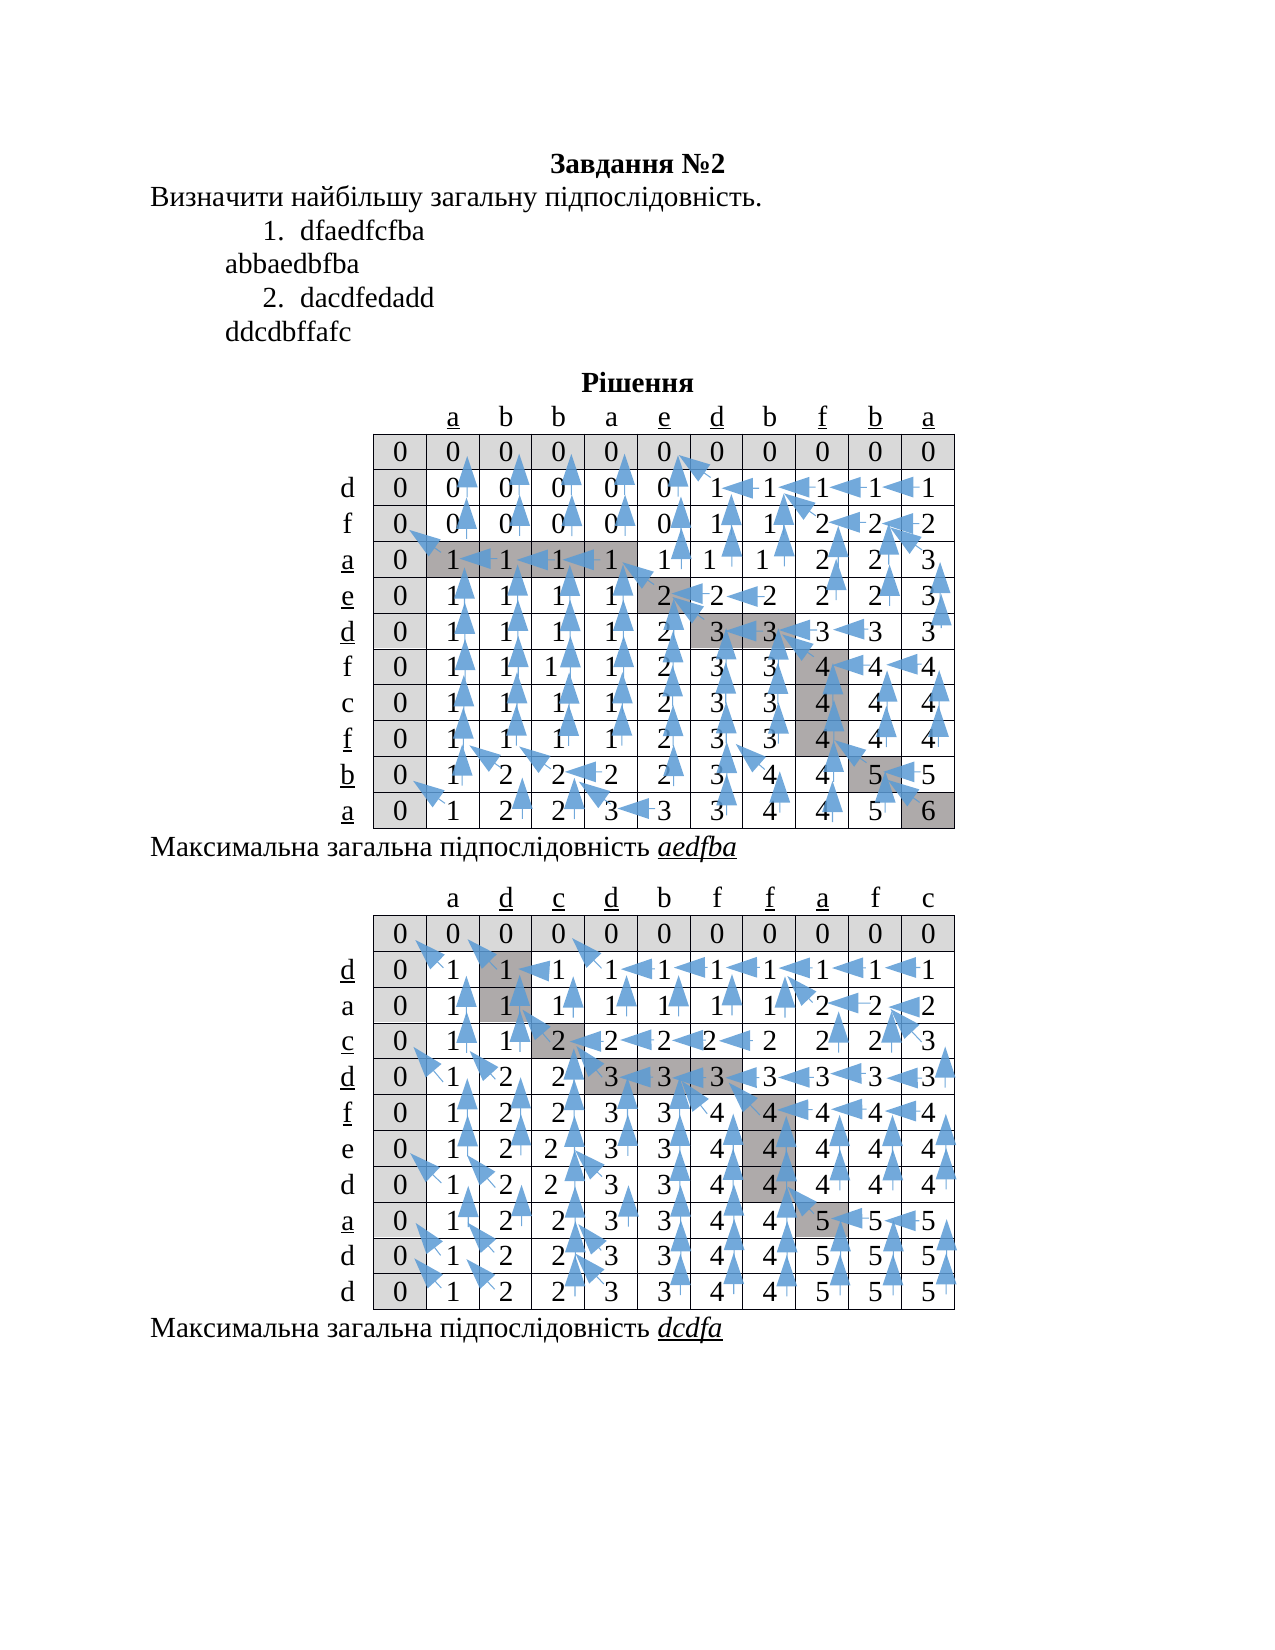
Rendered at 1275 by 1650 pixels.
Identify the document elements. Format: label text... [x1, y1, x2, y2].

table_cell [776, 1239, 795, 1255]
table_header e [638, 399, 690, 433]
table_cell [691, 583, 710, 613]
table_cell [743, 1067, 760, 1089]
table_cell [882, 1167, 901, 1191]
table_cell 3 [902, 1024, 954, 1058]
table_cell [576, 1182, 584, 1202]
table_cell [480, 748, 501, 756]
table_cell [882, 670, 892, 684]
table_cell [619, 1071, 637, 1094]
table_cell [585, 1051, 596, 1058]
table_cell 1 [427, 1024, 479, 1058]
table_cell [849, 1063, 866, 1084]
table_cell [733, 526, 742, 541]
table_cell [321, 915, 373, 951]
list dacdfedadd [262, 280, 1125, 314]
table_cell [894, 1147, 901, 1166]
table_cell [427, 1239, 443, 1256]
table_header [461, 567, 468, 577]
table_cell [532, 549, 555, 571]
table_cell 2 [585, 757, 637, 792]
table_cell 3 [902, 542, 954, 577]
table_cell 0 [796, 916, 848, 951]
table_cell [829, 1131, 848, 1149]
table_cell 0 [480, 470, 519, 505]
table_cell 2 [480, 1239, 531, 1273]
table_cell [796, 1203, 816, 1217]
table_cell [618, 601, 628, 613]
table_cell 0 [374, 1203, 426, 1237]
table_cell d [321, 1058, 373, 1094]
table_cell [507, 721, 527, 746]
table_cell 4 [849, 1095, 901, 1130]
table_header 1 [480, 1274, 496, 1290]
table_cell 2 [849, 542, 889, 577]
table_cell [902, 957, 921, 978]
table_cell b [321, 756, 373, 792]
table_cell 2 [691, 1024, 742, 1058]
table_cell 1 [427, 1131, 471, 1166]
table_cell 1 [427, 793, 479, 828]
table_cell 1 [532, 650, 569, 684]
table_cell 4 [796, 721, 833, 756]
table_cell 0 [532, 470, 571, 505]
text Рішення [150, 365, 1125, 399]
table_cell 3 [849, 614, 901, 648]
table_cell 1 [480, 685, 516, 720]
table_cell 2 [902, 988, 954, 1022]
table_cell [670, 542, 690, 570]
table_cell 4 [691, 1167, 732, 1202]
table_header [418, 542, 426, 553]
table_cell 4 [796, 650, 848, 684]
table_cell 2 [585, 1024, 637, 1058]
table_cell 0 [374, 650, 426, 684]
table_cell 4 [743, 1131, 785, 1166]
table_cell 5 [796, 1203, 848, 1237]
table_cell [886, 659, 901, 670]
table_cell [828, 1024, 848, 1053]
table_cell 3 [585, 1274, 637, 1309]
table_cell 4 [902, 1167, 954, 1202]
table_cell [781, 976, 789, 987]
table_cell [469, 1050, 479, 1058]
table_cell 2 [796, 988, 848, 1022]
table_cell [723, 1274, 742, 1295]
table_header 16 [676, 529, 686, 541]
table_cell 0 [374, 1274, 426, 1309]
table_cell 4 [743, 1274, 795, 1309]
table_cell 4 [796, 685, 832, 720]
table_cell [682, 1217, 690, 1237]
table_cell 3 [772, 660, 777, 668]
table_cell [669, 1095, 690, 1114]
table_cell [780, 1257, 793, 1273]
table_cell 0 [374, 542, 426, 577]
table_cell [841, 1147, 848, 1166]
table_cell [827, 996, 848, 1010]
table_cell 4 [902, 1095, 954, 1130]
table_cell [902, 476, 920, 498]
table_cell [879, 542, 900, 577]
table_cell [480, 1059, 499, 1082]
table_cell [613, 721, 633, 746]
table_cell 2 [532, 1059, 573, 1094]
table_cell [720, 776, 733, 792]
table_cell [778, 962, 795, 974]
table_cell 5 [849, 1274, 901, 1309]
table_cell 2 [849, 1024, 901, 1058]
table_cell 1 [427, 988, 465, 1022]
table_cell 2 [691, 578, 742, 613]
table_cell [727, 685, 742, 720]
table_cell 0 [427, 506, 479, 541]
table_header d [690, 399, 743, 433]
table_cell 1 [638, 542, 690, 577]
table_header 16 [828, 515, 848, 541]
table_cell 0 [374, 470, 426, 505]
table_cell 0 [374, 1059, 426, 1094]
table_cell [796, 1099, 813, 1121]
table_cell 0 [480, 916, 531, 951]
table_cell [669, 745, 678, 756]
table_cell [475, 1203, 479, 1215]
table_cell [622, 1185, 635, 1202]
table_header c [532, 880, 584, 915]
table_cell [736, 506, 742, 522]
table_header 16 [849, 511, 867, 533]
table_cell 2 [532, 1095, 573, 1130]
table_cell [781, 1223, 793, 1237]
table_cell 0 [374, 757, 426, 792]
table_cell [723, 1239, 742, 1253]
table_cell [466, 614, 479, 648]
table_cell [564, 765, 584, 779]
table_cell [849, 476, 867, 498]
table_cell [575, 1080, 584, 1094]
table_cell 2 [638, 614, 673, 648]
table_cell [569, 1036, 584, 1047]
table_cell [691, 1067, 707, 1089]
table_cell [935, 1167, 954, 1190]
table_cell [522, 1109, 531, 1130]
table_cell [834, 757, 848, 792]
table_cell [935, 561, 946, 577]
table_header b [743, 399, 796, 433]
table_cell [773, 542, 795, 567]
table_cell [777, 1103, 795, 1116]
table_cell 3 [849, 1059, 901, 1094]
table_cell [902, 996, 920, 1018]
table_header 1 [585, 944, 598, 951]
table_cell [829, 1274, 848, 1296]
table_header c [901, 880, 954, 915]
table_cell 4 [691, 1203, 733, 1237]
table_cell 5 [849, 757, 901, 792]
table_cell 3 [585, 1203, 637, 1237]
table_cell [835, 1011, 843, 1022]
table_cell 4 [743, 1167, 786, 1202]
table_cell 4 [902, 1131, 945, 1166]
table_cell [585, 1258, 605, 1273]
table_cell 0 [638, 470, 690, 505]
table_cell 1 [427, 650, 464, 684]
table_cell 3 [691, 1059, 742, 1094]
table_cell 2 [796, 506, 848, 541]
table_cell 2 [743, 1024, 795, 1058]
table_cell [796, 988, 817, 1006]
table_cell [942, 578, 954, 613]
table_cell 0 [585, 435, 637, 469]
table_cell [519, 650, 531, 684]
table_cell [902, 653, 922, 675]
table_cell 2 [532, 1131, 573, 1166]
table_cell [465, 685, 479, 720]
table_cell 0 [480, 435, 531, 469]
table_cell 1 [427, 578, 463, 613]
table_cell [940, 1150, 953, 1166]
table_cell 1 [585, 952, 637, 987]
table_cell [934, 670, 944, 684]
table_cell 2 [532, 1167, 574, 1202]
table_header [620, 963, 637, 975]
table_header 1 [427, 1274, 444, 1289]
table_cell [576, 1218, 584, 1226]
table_cell 0 [374, 952, 426, 987]
table_cell d [321, 951, 373, 987]
table_cell [454, 685, 475, 709]
table_cell [774, 988, 795, 1018]
table_cell 2 [638, 685, 672, 720]
table_cell 0 [374, 1239, 426, 1273]
table_cell [571, 614, 584, 648]
table_cell 1 [638, 988, 690, 1022]
table_cell [902, 542, 923, 554]
table_cell 2 [638, 721, 672, 756]
table_cell 1 [849, 470, 901, 505]
table_header b [638, 880, 690, 915]
table_cell [831, 962, 848, 974]
table_cell 0 [427, 435, 479, 469]
table_header [674, 1152, 686, 1166]
table_cell [624, 614, 637, 648]
table_cell 1 [638, 952, 690, 987]
table_cell 0 [532, 506, 584, 541]
table_cell 3 [585, 793, 637, 828]
table_cell [519, 746, 531, 756]
table_cell [532, 757, 552, 774]
table_cell [681, 1109, 690, 1130]
table_header [691, 956, 708, 978]
table_cell 4 [743, 1239, 786, 1273]
table_cell [785, 525, 795, 541]
table_cell [585, 1059, 605, 1078]
table_cell 3 [779, 685, 795, 720]
table_header [459, 552, 479, 566]
table_header a [796, 880, 848, 915]
table_cell [474, 1131, 479, 1146]
table_cell [618, 1203, 637, 1227]
table_cell [565, 564, 574, 577]
table_cell 4 [796, 1131, 839, 1166]
table_cell 2 [796, 542, 836, 577]
table_cell [886, 1073, 901, 1083]
table_cell 1 [796, 952, 848, 987]
table_cell [560, 721, 580, 746]
table_cell [849, 957, 866, 979]
table_cell [517, 777, 528, 792]
table_cell [585, 783, 611, 792]
table_cell [580, 1095, 584, 1105]
table_header d [585, 880, 637, 915]
table_cell [638, 1066, 654, 1088]
table_cell 2 [532, 1239, 574, 1273]
table_cell [474, 1239, 479, 1249]
table_cell 8 [421, 952, 426, 962]
table_cell 1 [480, 1024, 531, 1058]
table_cell 0 [585, 916, 637, 951]
table_cell 0 [374, 1131, 426, 1166]
table_header 16 [881, 517, 901, 541]
table_cell [466, 1259, 479, 1273]
table_cell [728, 1082, 742, 1094]
table_cell [681, 1146, 690, 1166]
table_cell 1 [427, 614, 464, 648]
table_cell 2 [480, 1203, 531, 1237]
table_cell 5 [849, 1203, 901, 1237]
table_cell 8 [473, 952, 479, 963]
table_cell 0 [691, 435, 742, 469]
table_cell 1 [585, 650, 623, 684]
table_cell 3 [691, 685, 725, 720]
table_cell [414, 1258, 426, 1273]
table_cell [409, 529, 426, 541]
table_cell [569, 777, 580, 792]
table_cell 3 [691, 650, 721, 684]
table_cell a [321, 1202, 373, 1237]
table_cell 5 [796, 1274, 848, 1309]
table_cell [668, 988, 690, 1017]
table_cell 2 [638, 650, 672, 684]
table_cell [427, 1230, 437, 1237]
table_cell [626, 470, 637, 505]
table_cell [882, 1131, 901, 1151]
table_header 1 [617, 1095, 637, 1117]
table_header 16 [773, 506, 795, 525]
table_cell [427, 535, 441, 541]
table_cell [518, 685, 531, 720]
table_cell 3 [638, 1095, 679, 1130]
table_cell 8 [427, 952, 445, 970]
table_header d [479, 880, 532, 915]
table_cell [691, 1029, 706, 1051]
table_header [727, 974, 737, 987]
table_cell 0 [532, 916, 584, 951]
table_cell 1 [427, 685, 463, 720]
table_cell 1 [480, 650, 517, 684]
table_cell [519, 614, 531, 648]
table_cell [788, 1182, 795, 1190]
table_cell 2 [902, 506, 954, 541]
table_cell [585, 1239, 607, 1255]
table_cell [834, 1114, 845, 1130]
table_cell 1 [427, 757, 479, 792]
table_cell [743, 956, 760, 978]
table_cell 4 [743, 1095, 795, 1130]
table_cell [834, 685, 848, 720]
table_cell [638, 1029, 655, 1051]
table_cell [321, 434, 373, 469]
table_cell [884, 962, 901, 973]
table_cell [576, 1147, 584, 1154]
table_cell 1 [427, 1239, 479, 1273]
table_cell [427, 1265, 441, 1273]
table_cell [723, 1203, 742, 1219]
table_cell 8 [515, 974, 524, 987]
table_cell 8 [462, 975, 471, 987]
table_cell 1 [796, 470, 848, 505]
table_cell 8 [569, 976, 577, 987]
table_cell [682, 528, 690, 541]
table_cell 5 [796, 1239, 840, 1273]
table_cell 4 [691, 1239, 733, 1273]
table_cell 1 [691, 952, 742, 987]
table_cell [726, 591, 742, 602]
table_cell 2 [480, 1274, 531, 1309]
table_header [513, 564, 522, 577]
table_cell 3 [743, 721, 795, 756]
table_cell 3 [638, 1239, 680, 1273]
table_header 1 [569, 1117, 580, 1130]
table_cell [834, 1151, 846, 1166]
table_cell 4 [796, 757, 833, 792]
table_cell [509, 1024, 531, 1052]
table_cell [585, 1228, 601, 1237]
table_cell [769, 721, 789, 744]
table_cell [418, 1059, 426, 1078]
table_cell [796, 1066, 814, 1088]
table_cell 3 [779, 650, 795, 684]
table_cell [564, 1203, 584, 1237]
table_cell [469, 1147, 479, 1161]
table_cell [827, 542, 848, 577]
table_cell 3 [772, 694, 777, 709]
table_cell [580, 1131, 584, 1141]
table_cell [473, 1059, 479, 1072]
table_cell 2 [532, 757, 584, 792]
table_cell [830, 1067, 848, 1080]
table_cell [670, 1239, 690, 1255]
table_cell [618, 562, 637, 577]
table_cell [902, 1210, 920, 1232]
table_cell [902, 1100, 921, 1122]
table_cell [940, 1113, 952, 1130]
table_cell [668, 596, 690, 613]
table_cell [890, 542, 901, 577]
table_cell [719, 757, 738, 775]
table_header 1 [563, 1095, 584, 1117]
table_cell [671, 587, 690, 600]
table_cell [576, 1046, 584, 1058]
table_cell [674, 1186, 687, 1202]
table_cell 8 [480, 952, 498, 970]
table_cell [578, 781, 584, 789]
table_cell 0 [849, 916, 901, 951]
table_cell 2 [480, 793, 531, 828]
table_cell 1 [585, 614, 622, 648]
table_header [722, 1131, 742, 1148]
table_cell 2 [480, 1167, 531, 1202]
table_cell f [321, 505, 373, 541]
table_header [673, 962, 690, 973]
table_header [516, 555, 531, 565]
table_cell 0 [480, 506, 531, 541]
table_cell 4 [902, 685, 938, 720]
table_cell [674, 685, 690, 720]
table_cell 3 [585, 1239, 637, 1273]
table_cell 1 [585, 721, 637, 756]
table_cell [831, 1212, 848, 1237]
table_cell [686, 1131, 690, 1141]
table_cell c [321, 684, 373, 720]
table_cell [629, 1109, 637, 1130]
table_cell 3 [743, 685, 775, 720]
table_cell [663, 767, 667, 777]
table_cell [831, 1103, 848, 1115]
table_cell [727, 1255, 741, 1273]
table_cell 1 [585, 542, 637, 577]
table_cell 1 [532, 578, 569, 613]
table_cell [675, 1222, 687, 1237]
table_cell 3 [691, 614, 742, 648]
table_cell 3 [638, 1131, 679, 1166]
table_header [617, 1131, 637, 1156]
table_cell [787, 1148, 795, 1166]
table_cell [585, 549, 601, 571]
table_cell [570, 685, 584, 720]
table_cell [674, 721, 690, 756]
table_cell [464, 721, 479, 756]
table_cell 3 [743, 614, 795, 648]
table_cell 3 [902, 1059, 954, 1094]
table_cell [515, 1077, 527, 1094]
table_cell [671, 1034, 690, 1047]
table_cell [734, 1095, 742, 1111]
table_cell [521, 1006, 531, 1022]
table_cell [902, 1015, 915, 1022]
table_cell [849, 654, 871, 676]
text Максимальна загальна підпослідовність dcdfa [150, 1310, 1125, 1344]
table_cell 3 [585, 1131, 637, 1166]
text ddcdbffafc [150, 314, 1125, 347]
table_cell [458, 506, 477, 539]
table_cell [842, 1252, 848, 1273]
table_cell [572, 470, 584, 505]
table_cell 5 [902, 1203, 954, 1237]
table_header f [796, 399, 848, 433]
table_cell 0 [585, 506, 637, 541]
table_cell 3 [691, 793, 742, 828]
table_header a [426, 880, 479, 915]
table_cell [674, 650, 690, 684]
table_cell [665, 721, 684, 746]
table_cell 2 [480, 1131, 531, 1166]
table_cell [940, 685, 954, 720]
table_cell 3 [638, 1059, 690, 1094]
table_cell a [321, 987, 373, 1022]
table_cell 1 [743, 952, 795, 987]
table_cell [691, 1095, 709, 1115]
table_header [321, 399, 426, 433]
table_cell [578, 1059, 584, 1075]
table_cell 4 [902, 650, 954, 684]
table_cell [884, 1105, 901, 1130]
table_header [564, 1131, 584, 1166]
table_cell [462, 1078, 473, 1094]
table_cell 4 [849, 1131, 891, 1166]
table_cell [734, 1180, 742, 1202]
table_cell 0 [691, 916, 742, 951]
table_cell [743, 1095, 761, 1116]
table_cell [525, 988, 531, 1005]
table_cell 0 [796, 435, 848, 469]
table_cell 1 [532, 685, 568, 720]
table_cell 4 [743, 793, 795, 828]
table_cell 0 [374, 1095, 426, 1130]
table_cell 1 [427, 542, 479, 577]
table_cell 0 [638, 435, 690, 469]
table_cell 2 [638, 578, 690, 613]
table_cell [415, 940, 426, 951]
table_cell [849, 744, 867, 756]
table_cell 3 [638, 1167, 679, 1202]
table_cell [565, 602, 575, 613]
table_cell 2 [796, 1024, 848, 1058]
table_cell 2 [849, 578, 901, 613]
table_cell [778, 1071, 795, 1083]
table_cell 2 [743, 578, 795, 613]
table_cell 0 [849, 435, 901, 469]
table_cell 1 [427, 1059, 479, 1094]
table_cell 0 [743, 916, 795, 951]
table_cell 5 [849, 793, 901, 828]
table_cell 2 [532, 1024, 584, 1058]
table_cell 0 [532, 435, 584, 469]
table_cell [571, 650, 584, 684]
table_cell 4 [902, 721, 954, 756]
table_cell [571, 578, 584, 613]
table_cell 3 [743, 1059, 795, 1094]
table_cell d [321, 1166, 373, 1202]
table_cell [469, 1218, 479, 1228]
table_cell [947, 1146, 954, 1166]
table_cell 1 [691, 988, 742, 1022]
table_cell [513, 602, 523, 613]
table_cell [468, 470, 479, 505]
table_cell [613, 578, 634, 600]
table_header [617, 506, 636, 536]
table_header b [479, 399, 532, 433]
table_cell 3 [585, 1167, 637, 1202]
table_cell [725, 1072, 742, 1084]
table_cell a [321, 541, 373, 577]
table_header a [901, 399, 954, 433]
table_cell 5 [849, 1239, 892, 1273]
table_cell [670, 1203, 690, 1220]
table_header [727, 1151, 739, 1166]
table_cell 0 [743, 435, 795, 469]
table_cell a [321, 792, 373, 828]
table_cell 1 [691, 542, 742, 577]
table_cell [624, 578, 637, 613]
table_header a [585, 399, 637, 433]
table_cell 1 [585, 988, 637, 1022]
table_cell [721, 988, 742, 1016]
table_cell d [321, 613, 373, 648]
table_cell 3 [585, 1059, 637, 1094]
table_cell 4 [796, 793, 848, 828]
table_cell [735, 1216, 742, 1237]
table_cell 3 [727, 650, 742, 684]
table_cell [565, 1239, 584, 1273]
table_cell 1 [532, 952, 584, 987]
table_cell [839, 558, 848, 577]
table_cell f [321, 720, 373, 756]
table_cell 1 [427, 1167, 479, 1202]
table_cell 0 [638, 506, 680, 541]
table_cell [413, 1046, 426, 1058]
table_cell [415, 1222, 426, 1237]
table_cell [562, 552, 584, 567]
table_cell 0 [374, 793, 426, 828]
table_header b [849, 399, 901, 433]
table_header [585, 952, 602, 969]
table_cell 0 [374, 916, 426, 951]
table_cell 1 [743, 988, 795, 1022]
table_cell f [321, 1094, 373, 1130]
table_cell [468, 1095, 479, 1130]
table_cell 6 [902, 793, 954, 828]
table_cell [520, 470, 531, 505]
table_cell [796, 1191, 817, 1202]
table_cell [878, 721, 897, 748]
table_cell [781, 1115, 791, 1130]
table_cell 3 [638, 1203, 680, 1237]
table_cell [532, 1024, 551, 1043]
table_cell 1 [480, 721, 531, 756]
table_cell [888, 685, 901, 720]
table_cell 3 [743, 650, 773, 684]
table_cell [666, 757, 685, 787]
table_cell 0 [374, 614, 426, 648]
table_cell [776, 1203, 795, 1221]
table_cell [623, 685, 637, 720]
table_cell 1 [743, 506, 783, 541]
table_cell [718, 1032, 742, 1049]
table_cell [734, 1145, 742, 1166]
table_cell 1 [902, 952, 954, 987]
table_header [321, 880, 426, 915]
table_cell 4 [691, 1095, 742, 1130]
table_cell 4 [743, 757, 795, 792]
table_header f [690, 880, 743, 915]
table_cell 4 [849, 721, 901, 756]
table_cell [728, 757, 742, 792]
table_cell [575, 1111, 584, 1130]
table_cell d [321, 1273, 373, 1309]
table_cell 0 [374, 506, 426, 541]
table_header f [743, 880, 796, 915]
table_cell [454, 578, 475, 604]
table_cell [560, 578, 581, 600]
table_cell [625, 650, 637, 684]
table_header 16 [902, 513, 922, 541]
table_cell [717, 721, 737, 756]
table_cell [721, 542, 742, 567]
table_cell 4 [691, 1131, 732, 1166]
table_cell [787, 976, 795, 987]
table_cell 0 [427, 916, 479, 951]
table_cell [570, 1048, 578, 1058]
table_cell [882, 1274, 901, 1296]
table_cell [670, 1274, 690, 1296]
table_cell [888, 1002, 901, 1022]
table_cell [735, 743, 742, 755]
table_cell [935, 1131, 954, 1148]
table_cell [527, 1095, 531, 1105]
table_cell 0 [427, 470, 466, 505]
table_cell 2 [796, 578, 848, 613]
table_cell [728, 1221, 741, 1237]
table_cell [638, 566, 654, 577]
table_cell [941, 1046, 950, 1058]
table_cell [788, 1218, 795, 1237]
table_cell [681, 1181, 690, 1202]
table_cell 2 [532, 1274, 584, 1309]
table_cell 8 [410, 1153, 426, 1166]
table_cell [743, 747, 765, 756]
table_cell 2 [515, 1116, 527, 1130]
table_cell [881, 1024, 901, 1053]
table_cell 3 [585, 1095, 626, 1130]
table_cell [585, 761, 603, 783]
table_cell 2 [480, 757, 531, 792]
table_cell 8 [518, 965, 531, 975]
table_cell [930, 721, 949, 747]
table_cell [727, 1113, 739, 1130]
table_header [585, 1155, 605, 1166]
table_cell 1 [691, 470, 742, 505]
table_cell 3 [638, 1274, 690, 1309]
table_header [669, 1131, 690, 1149]
table_cell [844, 542, 848, 552]
table_cell [691, 1087, 702, 1094]
table_cell [722, 1167, 742, 1202]
table_header [622, 975, 631, 987]
table_cell 1 [849, 952, 901, 987]
table_cell 1 [480, 542, 531, 577]
table_cell 8 [467, 1156, 479, 1166]
table_cell 3 [638, 793, 690, 828]
table_cell [480, 757, 500, 772]
table_cell [788, 1253, 795, 1273]
table_cell [585, 1030, 604, 1052]
table_cell [743, 1030, 753, 1052]
table_header [674, 975, 683, 987]
table_cell 5 [902, 757, 954, 792]
table_header b [532, 399, 584, 433]
table_cell 4 [796, 1095, 848, 1130]
table_header 16 [778, 527, 790, 541]
list dfaedfcfba [262, 213, 1125, 247]
table_cell 3 [902, 578, 939, 613]
table_cell [674, 1117, 686, 1130]
table_cell 0 [374, 685, 426, 720]
table_cell 3 [691, 721, 725, 756]
table_cell [796, 980, 809, 987]
table_cell 2 [532, 793, 584, 828]
table_cell 0 [374, 1167, 426, 1202]
table_cell 3 [796, 614, 848, 648]
table_cell [620, 1034, 637, 1046]
table_header 16 [720, 506, 742, 541]
table_cell 3 [719, 660, 725, 670]
table_cell [459, 708, 468, 720]
table_cell 2 [638, 1024, 690, 1058]
table_cell 1 [743, 470, 795, 505]
table_cell 1 [427, 1095, 466, 1130]
table_cell [829, 1167, 848, 1191]
table_cell 4 [743, 1203, 786, 1237]
table_cell [685, 506, 690, 520]
table_cell [461, 606, 469, 613]
table_cell [456, 1024, 478, 1053]
table_cell [849, 992, 871, 1014]
table_cell [823, 721, 848, 756]
table_cell [532, 750, 551, 756]
table_cell f [321, 649, 373, 684]
table_cell [675, 614, 690, 648]
table_header [638, 958, 655, 980]
table_cell [735, 1251, 742, 1273]
table_cell [564, 1274, 584, 1297]
table_cell 0 [374, 1024, 426, 1058]
table_cell [511, 1203, 531, 1227]
table_cell 8 [457, 1131, 479, 1156]
table_cell [776, 1167, 795, 1202]
table_cell 3 [796, 1059, 848, 1094]
table_cell 2 [510, 1095, 531, 1114]
table_cell 4 [849, 650, 901, 684]
table_cell [789, 506, 795, 524]
table_cell c [321, 1023, 373, 1058]
text Максимальна загальна підпослідовність aedfba [150, 829, 1125, 862]
table_cell 2 [532, 1203, 574, 1237]
table_cell 0 [902, 916, 954, 951]
table_cell e [321, 577, 373, 613]
table_cell 1 [427, 721, 462, 756]
table_cell 4 [849, 1167, 901, 1202]
table_header [725, 961, 742, 973]
table_cell 8 [532, 960, 551, 982]
table_cell 3 [902, 614, 954, 648]
table_cell 1 [427, 952, 479, 987]
table_cell [672, 1071, 690, 1094]
table_cell 1 [585, 578, 622, 613]
text Визначити найбільшу загальну підпослідовність. [150, 179, 1125, 213]
table_cell 5 [902, 1274, 954, 1309]
subtitle Завдання №2 [150, 146, 1125, 179]
table_cell [882, 480, 901, 494]
table_cell 2 [849, 506, 901, 541]
table_cell 2 [480, 1095, 520, 1130]
table_header 16 [796, 506, 817, 520]
table_cell [902, 1024, 923, 1043]
table_cell e [321, 1130, 373, 1166]
table_cell [835, 742, 845, 756]
table_cell 0 [902, 435, 954, 469]
table_cell [669, 1167, 690, 1186]
table_cell 0 [374, 988, 426, 1022]
table_cell 0 [638, 916, 690, 951]
table_cell 0 [374, 435, 426, 469]
table_cell 1 [480, 614, 517, 648]
table_cell [849, 1098, 867, 1120]
table_cell 1 [427, 1274, 479, 1309]
table_header a [426, 399, 479, 433]
table_cell [835, 721, 848, 743]
table_cell [830, 1239, 848, 1273]
table_cell 4 [849, 685, 886, 720]
table_cell [507, 578, 529, 599]
table_cell [887, 1152, 899, 1166]
table_cell [585, 1274, 605, 1285]
table_cell [466, 650, 479, 684]
table_cell 0 [374, 721, 426, 756]
table_header [480, 548, 498, 570]
table_cell 1 [427, 1203, 473, 1237]
table_cell 3 [691, 757, 726, 792]
table_cell 2 [480, 1059, 531, 1094]
table_cell [466, 578, 479, 613]
table_cell [421, 1239, 426, 1253]
text abbaedbfba [150, 247, 1125, 280]
table_cell 1 [902, 470, 954, 505]
table_header 16 [670, 506, 690, 528]
table_cell 2 [849, 988, 901, 1022]
table_cell 8 [578, 952, 584, 963]
table_cell [940, 1219, 953, 1237]
table_cell [682, 1252, 690, 1273]
table_cell [674, 1255, 687, 1273]
table_cell 1 [480, 578, 517, 613]
table_cell 0 [585, 470, 624, 505]
table_header 1 [473, 1274, 479, 1287]
table_cell [519, 578, 531, 613]
table_cell [776, 1274, 795, 1297]
table_cell [727, 721, 742, 756]
table_cell [935, 1274, 954, 1295]
table_cell [585, 1167, 603, 1180]
table_cell 1 [480, 952, 531, 987]
table_cell 1 [532, 988, 584, 1022]
table_cell [894, 1252, 901, 1273]
table_cell d [321, 469, 373, 505]
table_cell [427, 1059, 444, 1083]
table_cell 1 [585, 685, 621, 720]
table_cell 1 [532, 721, 584, 756]
table_cell 1 [480, 988, 519, 1022]
table_cell 4 [691, 1274, 742, 1309]
table_cell [457, 1203, 479, 1237]
table_cell [743, 586, 765, 607]
table_cell [796, 957, 813, 979]
table_cell 5 [902, 1239, 946, 1273]
table_cell 1 [743, 542, 795, 577]
table_cell [638, 578, 655, 589]
table_cell 1 [532, 542, 584, 577]
table_cell 2 [638, 757, 690, 792]
table_cell 4 [796, 1167, 848, 1202]
table_cell 1 [532, 614, 569, 648]
table_cell 1 [691, 506, 730, 541]
table_cell [480, 1229, 493, 1237]
table_cell 8 [427, 1161, 438, 1166]
table_cell d [321, 1238, 373, 1273]
table_header [427, 542, 442, 557]
table_cell [948, 1251, 954, 1273]
table_cell 0 [374, 578, 426, 613]
table_header f [849, 880, 901, 915]
table_header 1 [622, 1118, 633, 1130]
table_cell [467, 988, 479, 1022]
